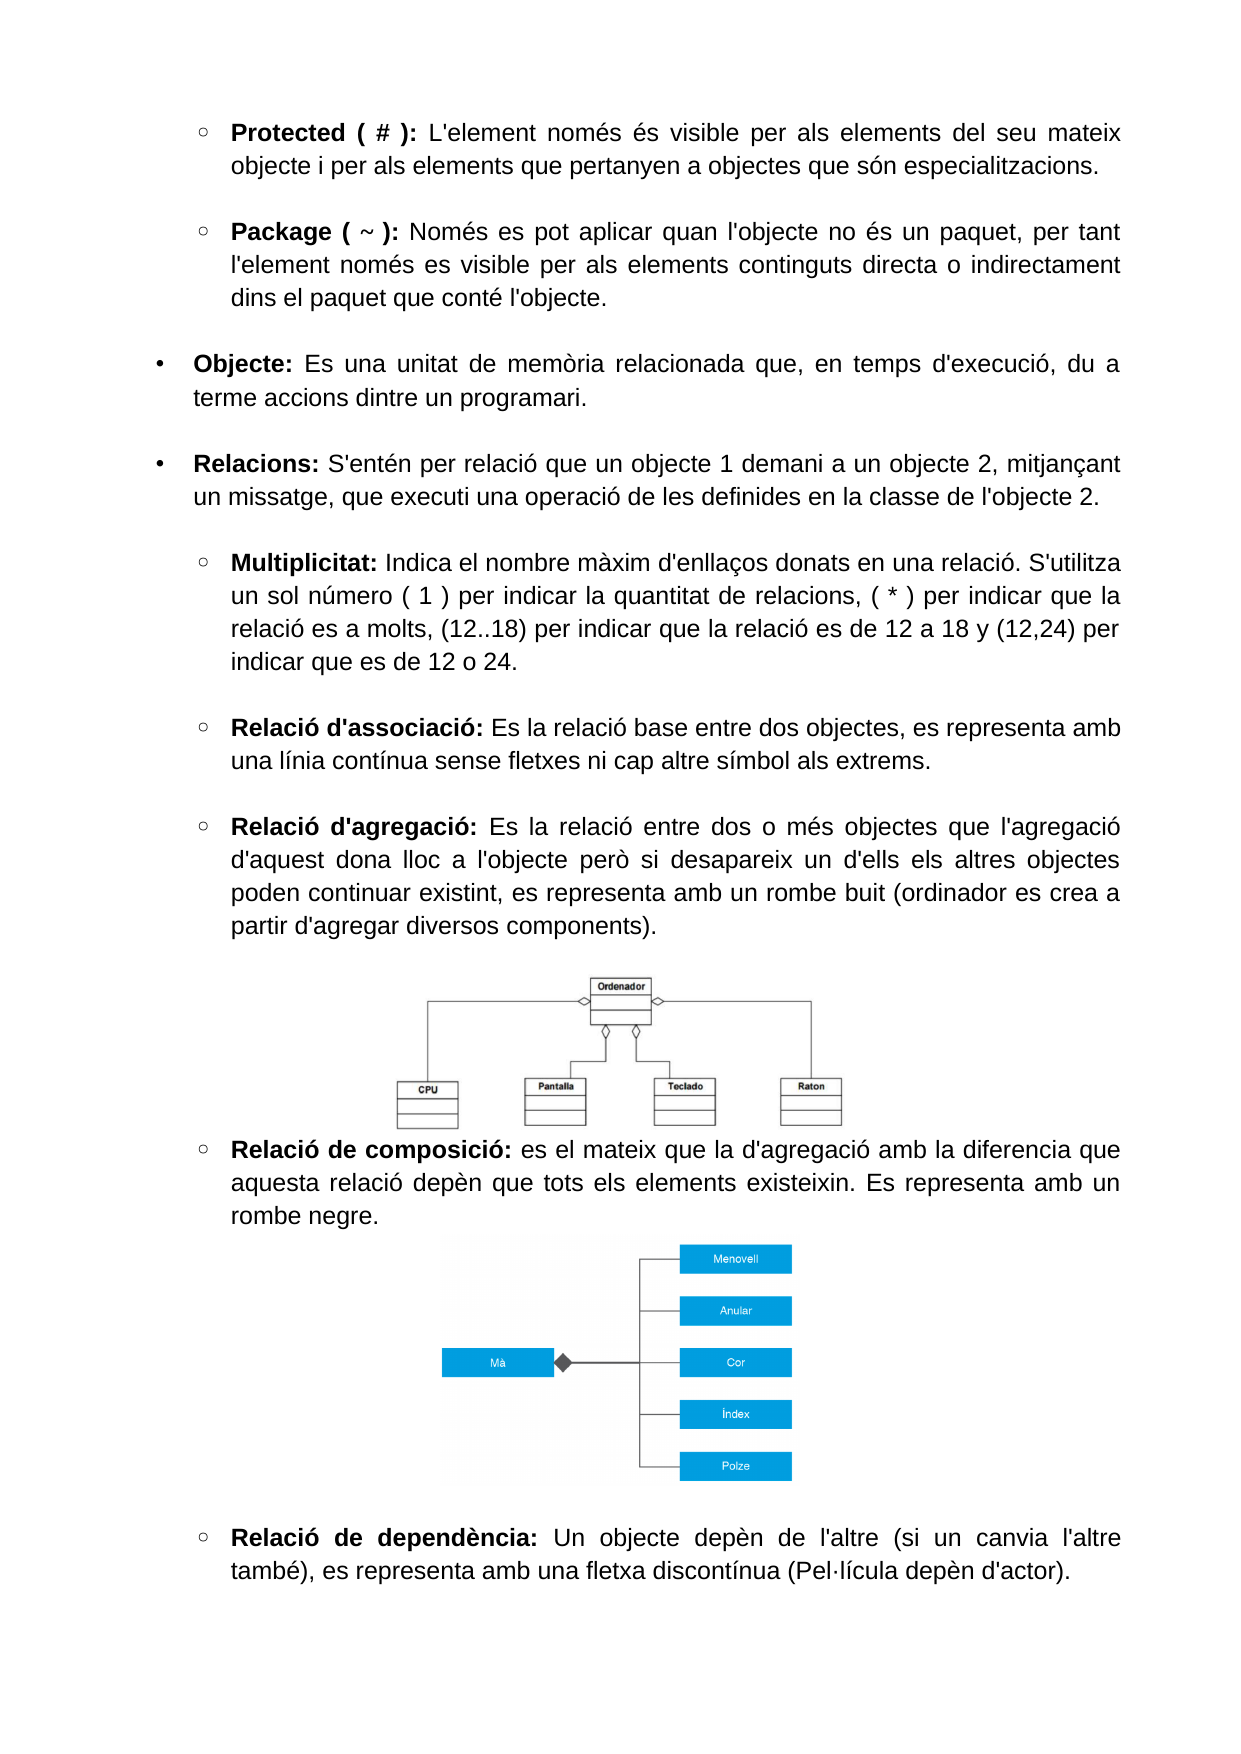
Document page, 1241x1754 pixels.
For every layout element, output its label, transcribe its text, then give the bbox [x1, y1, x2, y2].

picture [440, 1234, 801, 1486]
list Relació de composició: es el mateix que la d'agregació amb la diferencia que aquesta relació depèn que tots els elements existeixin. Es representa amb un rombe negre. [193, 944, 1122, 1230]
list Objecte: Es una unitat de memòria relacionada que, en temps d'execució, du a terme accions dintre un programari. [156, 349, 1122, 411]
picture [395, 958, 846, 1131]
list Package ( ~ ): Només es pot aplicar quan l'objecte no és un paquet, per tant l'element només es visible per als elements continguts directa o indirectament dins el paquet que conté l'objecte. [193, 217, 1122, 312]
list Relació de dependència: Un objecte depèn de l'altre (si un canvia l'altre també), es representa amb una fletxa discontínua (Pel·lícula depèn d'actor). [193, 1523, 1122, 1585]
list Protected ( # ): L'element només és visible per als elements del seu mateix objecte i per als elements que pertanyen a objectes que són especialitzacions. [193, 118, 1122, 180]
list Relació d'associació: Es la relació base entre dos objectes, es representa amb una línia contínua sense fletxes ni cap altre símbol als extrems. [193, 713, 1122, 775]
list Relacions: S'entén per relació que un objecte 1 demani a un objecte 2, mitjançant un missatge, que executi una operació de les definides en la classe de l'objecte 2. [156, 449, 1122, 511]
list Multiplicitat: Indica el nombre màxim d'enllaços donats en una relació. S'utilitza un sol número ( 1 ) per indicar la quantitat de relacions, ( * ) per indicar que la relació es a molts, (12..18) per indicar que la relació es de 12 a 18 y (12,24) per indicar que es de 12 o 24. [193, 548, 1122, 676]
list Relació d'agregació: Es la relació entre dos o més objectes que l'agregació d'aquest dona lloc a l'objecte però si desapareix un d'ells els altres objectes poden continuar existint, es representa amb un rombe buit (ordinador es crea a partir d'agregar diversos components). [193, 812, 1122, 940]
